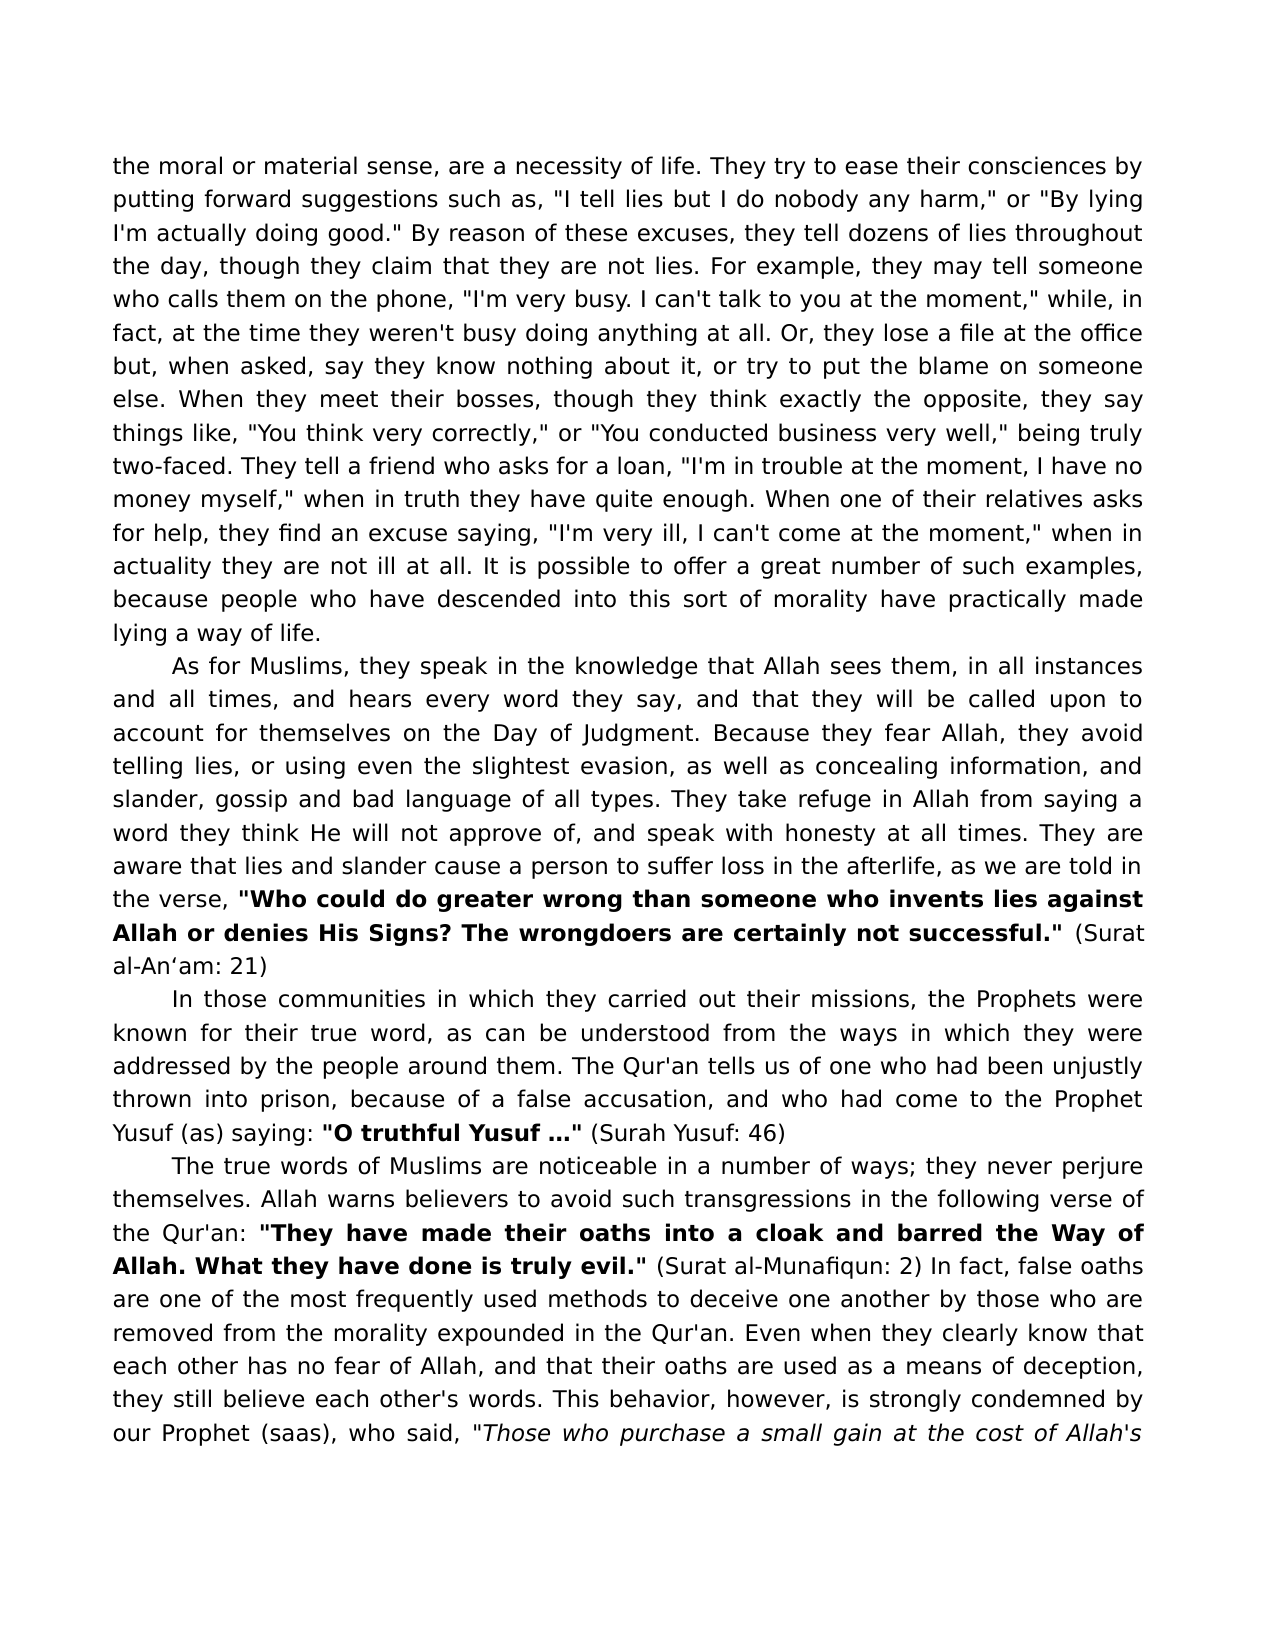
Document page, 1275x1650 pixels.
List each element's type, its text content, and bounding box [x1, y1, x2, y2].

text As for Muslims, they speak in the knowledge that Allah sees them, in all instances and all times, and hears every word they say, and that they will be called upon to account for themselves on the Day of Judgment. Because they fear Allah, they avoid telling lies, or using even the slightest evasion, as well as concealing information, and slander, gossip and bad language of all types. They take refuge in Allah from saying a word they think He will not approve of, and speak with honesty at all times. They are aware that lies and slander cause a person to suffer loss in the afterlife, as we are told in the verse, "Who could do greater wrong than someone who invents lies against Allah or denies His Signs? The wrongdoers are certainly not successful." (Surat al-An‘am: 21) [112, 648, 1145, 981]
text the moral or material sense, are a necessity of life. They try to ease their consciences by putting forward suggestions such as, "I tell lies but I do nobody any harm," or "By lying I'm actually doing good." By reason of these excuses, they tell dozens of lies throughout the day, though they claim that they are not lies. For example, they may tell someone who calls them on the phone, "I'm very busy. I can't talk to you at the moment," while, in fact, at the time they weren't busy doing anything at all. Or, they lose a file at the office but, when asked, say they know nothing about it, or try to put the blame on someone else. When they meet their bosses, though they think exactly the opposite, they say things like, "You think very correctly," or "You conducted business very well," being truly two-faced. They tell a friend who asks for a loan, "I'm in trouble at the moment, I have no money myself," when in truth they have quite enough. When one of their relatives asks for help, they find an excuse saying, "I'm very ill, I can't come at the moment," when in actuality they are not ill at all. It is possible to offer a great number of such examples, because people who have descended into this sort of morality have practically made lying a way of life. [112, 148, 1145, 648]
text The true words of Muslims are noticeable in a number of ways; they never perjure themselves. Allah warns believers to avoid such transgressions in the following verse of the Qur'an: "They have made their oaths into a cloak and barred the Way of Allah. What they have done is truly evil." (Surat al-Munafiqun: 2) In fact, false oaths are one of the most frequently used methods to deceive one another by those who are removed from the morality expounded in the Qur'an. Even when they clearly know that each other has no fear of Allah, and that their oaths are used as a means of deception, they still believe each other's words. This behavior, however, is strongly condemned by our Prophet (saas), who said, "Those who purchase a small gain at the cost of Allah's [112, 1148, 1145, 1448]
text In those communities in which they carried out their missions, the Prophets were known for their true word, as can be understood from the ways in which they were addressed by the people around them. The Qur'an tells us of one who had been unjustly thrown into prison, because of a false accusation, and who had come to the Prophet Yusuf (as) saying: "O truthful Yusuf …" (Surah Yusuf: 46) [112, 981, 1145, 1148]
